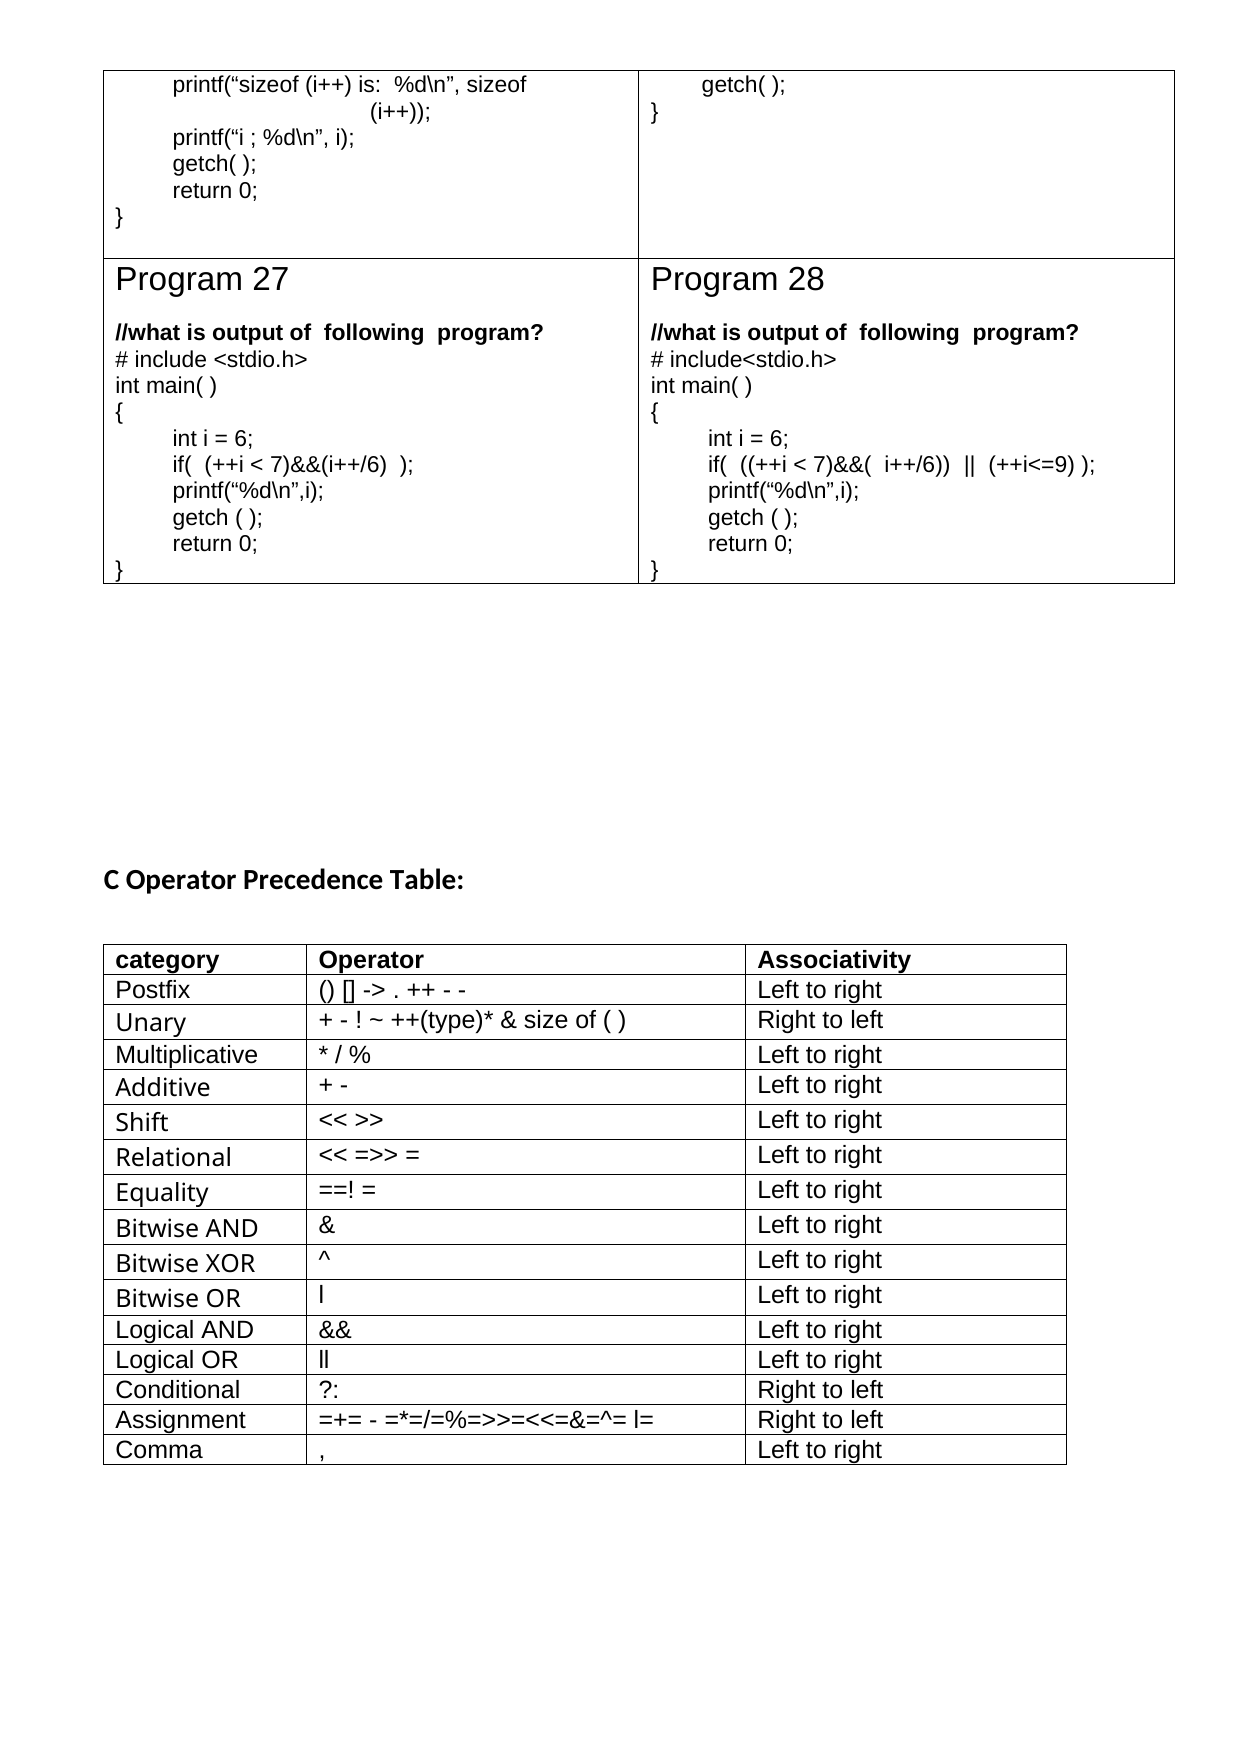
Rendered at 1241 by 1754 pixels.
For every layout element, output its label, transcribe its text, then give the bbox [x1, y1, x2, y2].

table_cell Right to left [746, 1405, 1066, 1434]
table_cell Program 28 //what is output of following program? # include<stdio.h> int main( ) { int i = 6; if( ((++i < 7)&&( i++/6)) || (++i<=9) ); printf(“%d\n”,i); getch ( ); return 0; } [639, 259, 1174, 583]
table_cell * / % [307, 1040, 745, 1069]
table_cell & [307, 1210, 745, 1244]
table_cell Multiplicative [104, 1040, 306, 1069]
table_cell + - ! ~ ++(type)* & size of ( ) [307, 1005, 745, 1039]
table_cell Left to right [746, 1345, 1066, 1374]
table_cell Relational [104, 1140, 306, 1174]
table_cell getch( ); } [639, 71, 1174, 258]
table_cell && [307, 1316, 745, 1344]
table_cell Assignment [104, 1405, 306, 1434]
table_cell =+= - =*=/=%=>>=<<=&=^= l= [307, 1405, 745, 1434]
table_cell Left to right [746, 1175, 1066, 1209]
table_cell Bitwise XOR [104, 1245, 306, 1279]
table_cell Additive [104, 1070, 306, 1104]
table_header Operator [307, 945, 745, 974]
table_cell l [307, 1280, 745, 1314]
table_cell ?: [307, 1375, 745, 1404]
table_cell Left to right [746, 1105, 1066, 1139]
table_cell ==! = [307, 1175, 745, 1209]
table_cell () [] -> . ++ - - [307, 975, 745, 1004]
table_cell Left to right [746, 1316, 1066, 1344]
table_cell Unary [104, 1005, 306, 1039]
table_cell Shift [104, 1105, 306, 1139]
table_cell Left to right [746, 1245, 1066, 1279]
table_header Associativity [746, 945, 1066, 974]
table_cell Left to right [746, 1040, 1066, 1069]
table_cell << >> [307, 1105, 745, 1139]
table_cell Left to right [746, 1280, 1066, 1314]
text C Operator Precedence Table: [103, 861, 1152, 897]
table_cell Bitwise OR [104, 1280, 306, 1314]
table_header category [104, 945, 306, 974]
table_cell + - [307, 1070, 745, 1104]
table_cell Left to right [746, 1070, 1066, 1104]
table_cell printf(“sizeof (i++) is: %d\n”, sizeof (i++)); printf(“i ; %d\n”, i); getch( ); return 0; } [104, 71, 638, 258]
table_cell Left to right [746, 1435, 1066, 1463]
table_cell , [307, 1435, 745, 1463]
table_cell Left to right [746, 1210, 1066, 1244]
table_cell Right to left [746, 1005, 1066, 1039]
table_cell ^ [307, 1245, 745, 1279]
table_cell Equality [104, 1175, 306, 1209]
table_cell ll [307, 1345, 745, 1374]
table_cell Program 27 //what is output of following program? # include <stdio.h> int main( ) { int i = 6; if( (++i < 7)&&(i++/6) ); printf(“%d\n”,i); getch ( ); return 0; } [104, 259, 638, 583]
table_cell Comma [104, 1435, 306, 1463]
table_cell Right to left [746, 1375, 1066, 1404]
table_cell Conditional [104, 1375, 306, 1404]
table_cell Postfix [104, 975, 306, 1004]
table_cell Bitwise AND [104, 1210, 306, 1244]
table_cell Logical AND [104, 1316, 306, 1344]
table_cell << =>> = [307, 1140, 745, 1174]
table_cell Left to right [746, 1140, 1066, 1174]
table_cell Left to right [746, 975, 1066, 1004]
table_cell Logical OR [104, 1345, 306, 1374]
